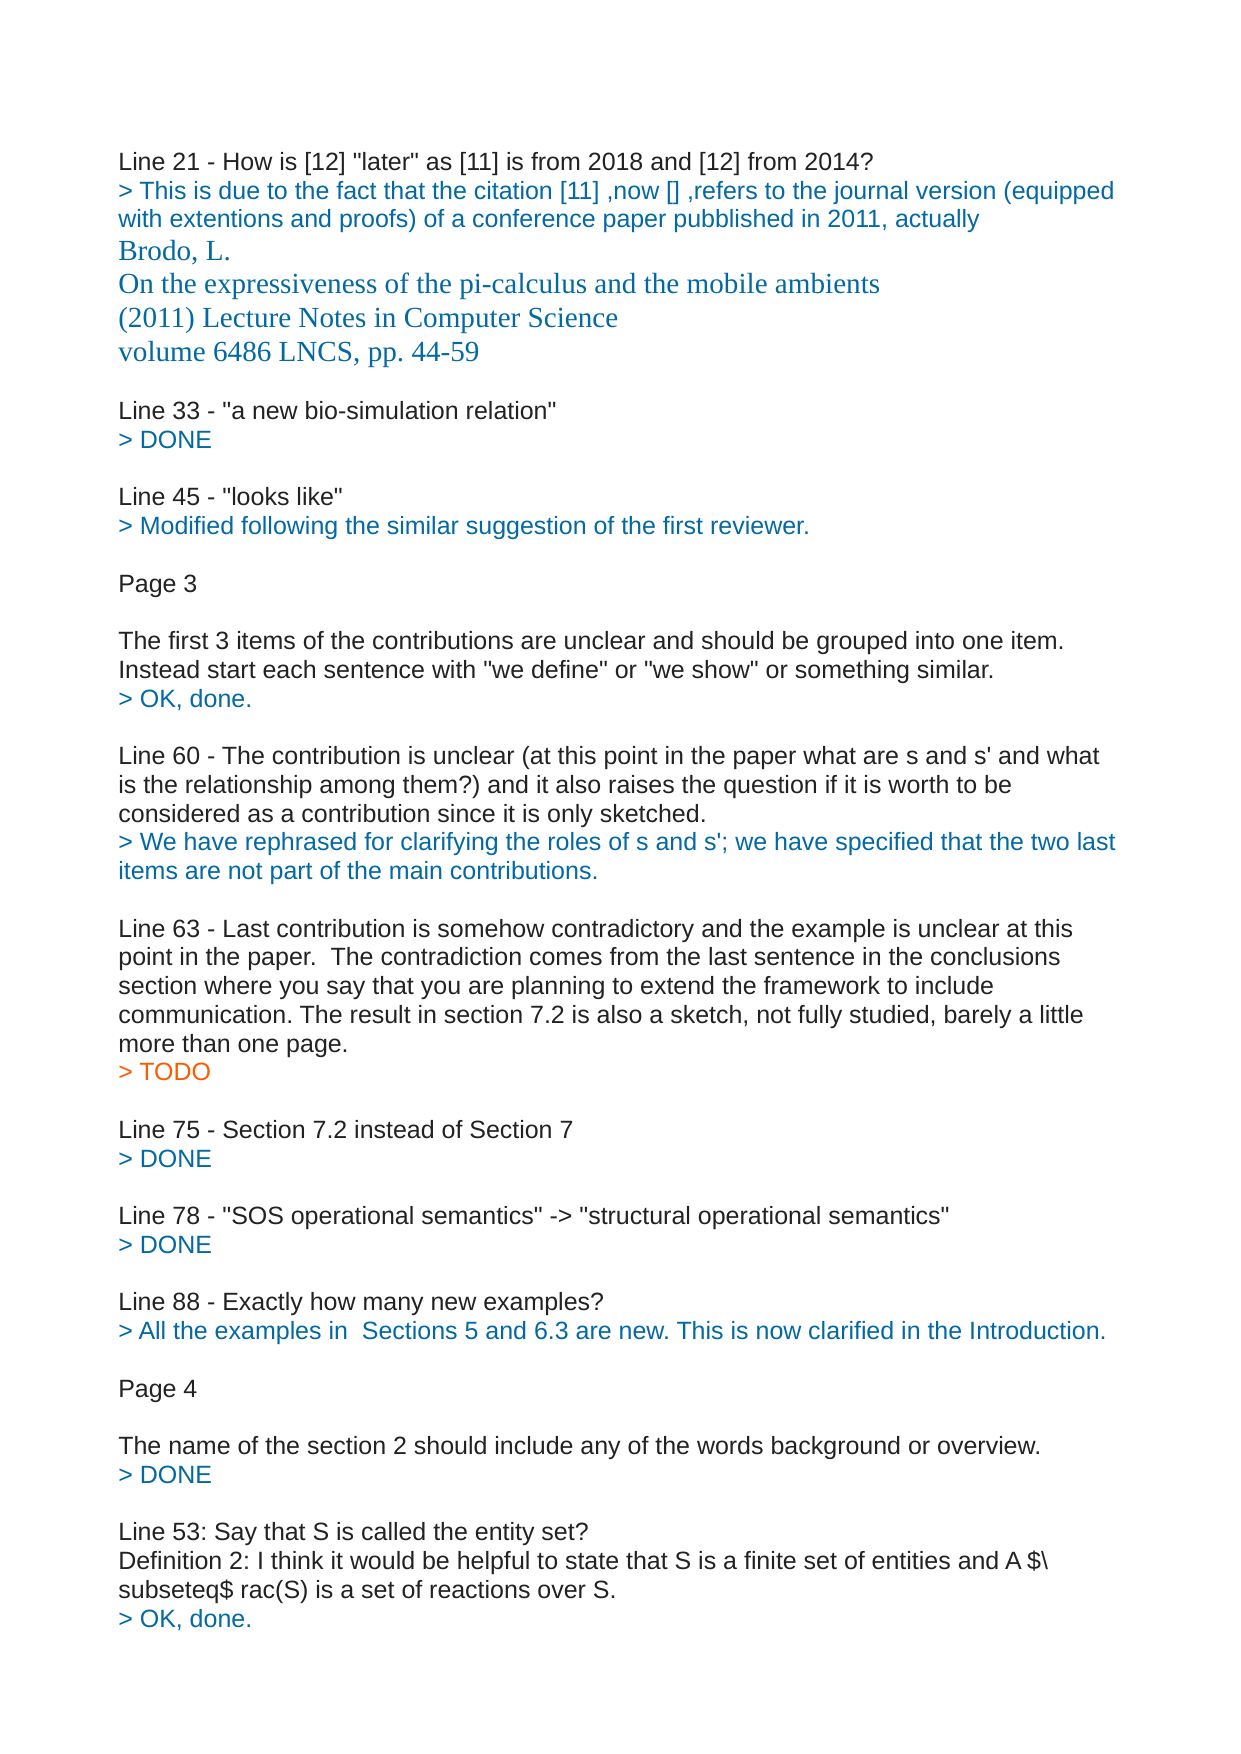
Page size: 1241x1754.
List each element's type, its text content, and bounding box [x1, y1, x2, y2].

text The first 3 items of the contributions are unclear and should be grouped into one item. Instead start each sentence with "we define" or "we show" or something similar. [118, 626, 1122, 683]
text Line 75 - Section 7.2 instead of Section 7 [118, 1086, 1122, 1143]
text > OK, done. [118, 1603, 1122, 1632]
text > OK, done. [118, 683, 1122, 712]
text > DONE [118, 1230, 1122, 1258]
text Line 60 - The contribution is unclear (at this point in the paper what are s and s' and what is the relationship among them?) and it also raises the question if it is worth to be considered as a contribution since it is only sketched. [118, 712, 1122, 827]
text Brodo, L. On the expressiveness of the pi-calculus and the mobile ambients (2011) Lecture Notes in Computer Science volume 6486 LNCS, pp. 44-59 [118, 233, 1122, 367]
text > DONE [118, 1143, 1122, 1172]
text Line 53: Say that S is called the entity set? Definition 2: I think it would be helpful to state that S is a finite set of entities and A $\subseteq$ rac(S) is a set of reactions over S. [118, 1488, 1122, 1603]
text > This is due to the fact that the citation [11] ,now [] ,refers to the journal version (equipped with extentions and proofs) of a conference paper pubblished in 2011, actually [118, 176, 1122, 233]
text Line 33 - "a new bio-simulation relation" > DONE [118, 367, 1122, 453]
text The name of the section 2 should include any of the words background or overview. [118, 1431, 1122, 1460]
text Line 45 - "looks like" > Modified following the similar suggestion of the first reviewer. [118, 482, 1122, 540]
text > TODO [118, 1057, 1122, 1086]
text Line 21 - How is [12] "later" as [11] is from 2018 and [12] from 2014? [118, 118, 1122, 176]
text > All the examples in Sections 5 and 6.3 are new. This is now clarified in the Introduction. Page 4 [118, 1316, 1122, 1431]
text Page 3 [118, 540, 1122, 626]
text Line 88 - Exactly how many new examples? [118, 1258, 1122, 1316]
text > DONE [118, 1460, 1122, 1488]
text > We have rephrased for clarifying the roles of s and s'; we have specified that the two last items are not part of the main contributions. [118, 827, 1122, 885]
text Line 78 - "SOS operational semantics" -> "structural operational semantics" [118, 1172, 1122, 1230]
text Line 63 - Last contribution is somehow contradictory and the example is unclear at this point in the paper. The contradiction comes from the last sentence in the conclusions section where you say that you are planning to extend the framework to include communication. The result in section 7.2 is also a sketch, not fully studied, barely a little more than one page. [118, 885, 1122, 1057]
